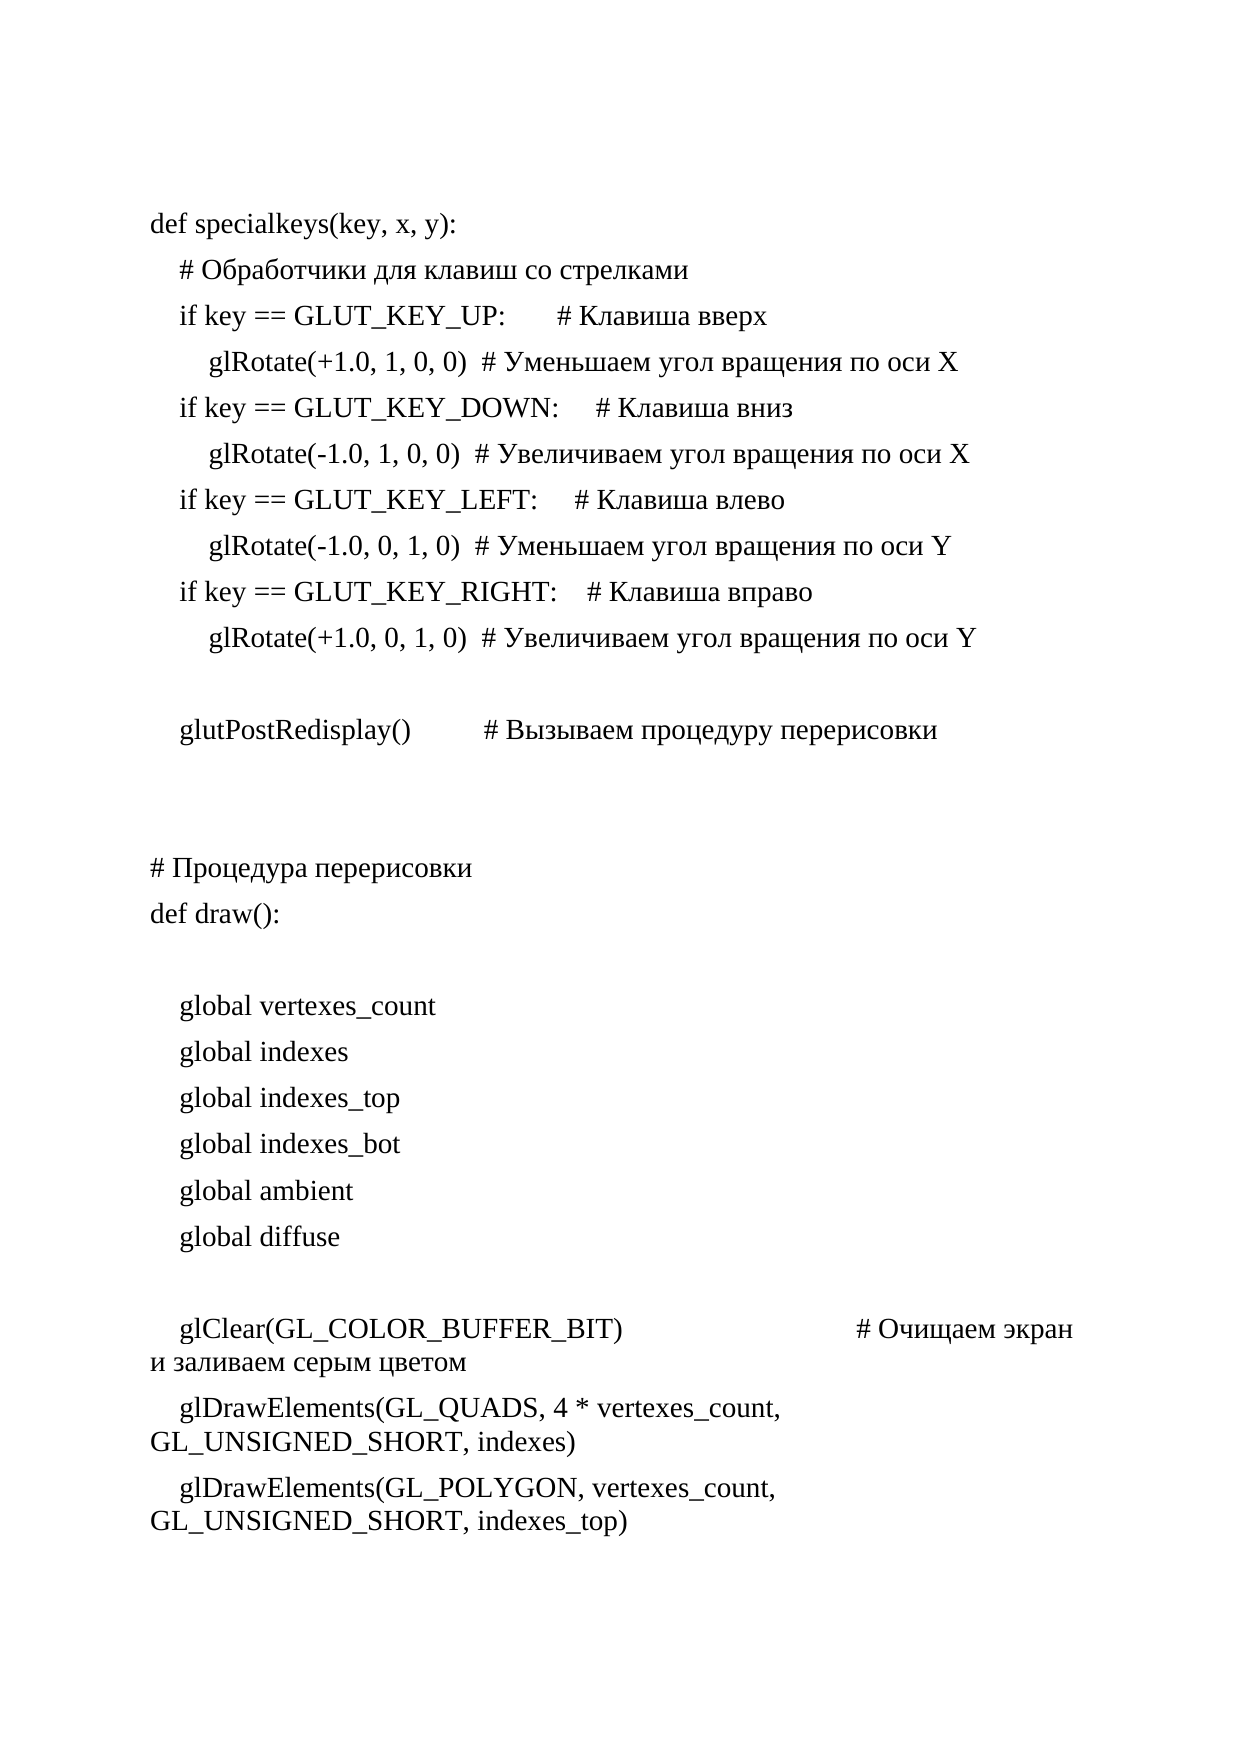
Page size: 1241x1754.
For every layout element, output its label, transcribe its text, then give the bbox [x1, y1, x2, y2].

text global vertexes_count [150, 988, 1090, 1022]
text # Процедура перерисовки [150, 850, 1090, 884]
text glRotate(-1.0, 0, 1, 0) # Уменьшаем угол вращения по оси Y [150, 528, 1090, 562]
text glDrawElements(GL_QUADS, 4 * vertexes_count, GL_UNSIGNED_SHORT, indexes) [150, 1390, 1090, 1457]
text def draw(): [150, 896, 1090, 930]
text if key == GLUT_KEY_RIGHT: # Клавиша вправо [150, 574, 1090, 608]
text global diffuse [150, 1219, 1090, 1252]
text global indexes [150, 1034, 1090, 1068]
text glClear(GL_COLOR_BUFFER_BIT) # Очищаем экран и заливаем серым цветом [150, 1311, 1090, 1378]
text if key == GLUT_KEY_DOWN: # Клавиша вниз [150, 390, 1090, 423]
text glRotate(-1.0, 1, 0, 0) # Увеличиваем угол вращения по оси Х [150, 436, 1090, 469]
text global indexes_bot [150, 1127, 1090, 1160]
text glutPostRedisplay() # Вызываем процедуру перерисовки [150, 712, 1090, 746]
text if key == GLUT_KEY_UP: # Клавиша вверх [150, 298, 1090, 331]
text global ambient [150, 1173, 1090, 1206]
text glRotate(+1.0, 1, 0, 0) # Уменьшаем угол вращения по оси Х [150, 344, 1090, 377]
text # Обработчики для клавиш со стрелками [150, 252, 1090, 285]
text global indexes_top [150, 1081, 1090, 1114]
text glDrawElements(GL_POLYGON, vertexes_count, GL_UNSIGNED_SHORT, indexes_top) [150, 1470, 1090, 1537]
text def specialkeys(key, x, y): [150, 206, 1090, 239]
text if key == GLUT_KEY_LEFT: # Клавиша влево [150, 482, 1090, 516]
text glRotate(+1.0, 0, 1, 0) # Увеличиваем угол вращения по оси Y [150, 620, 1090, 654]
